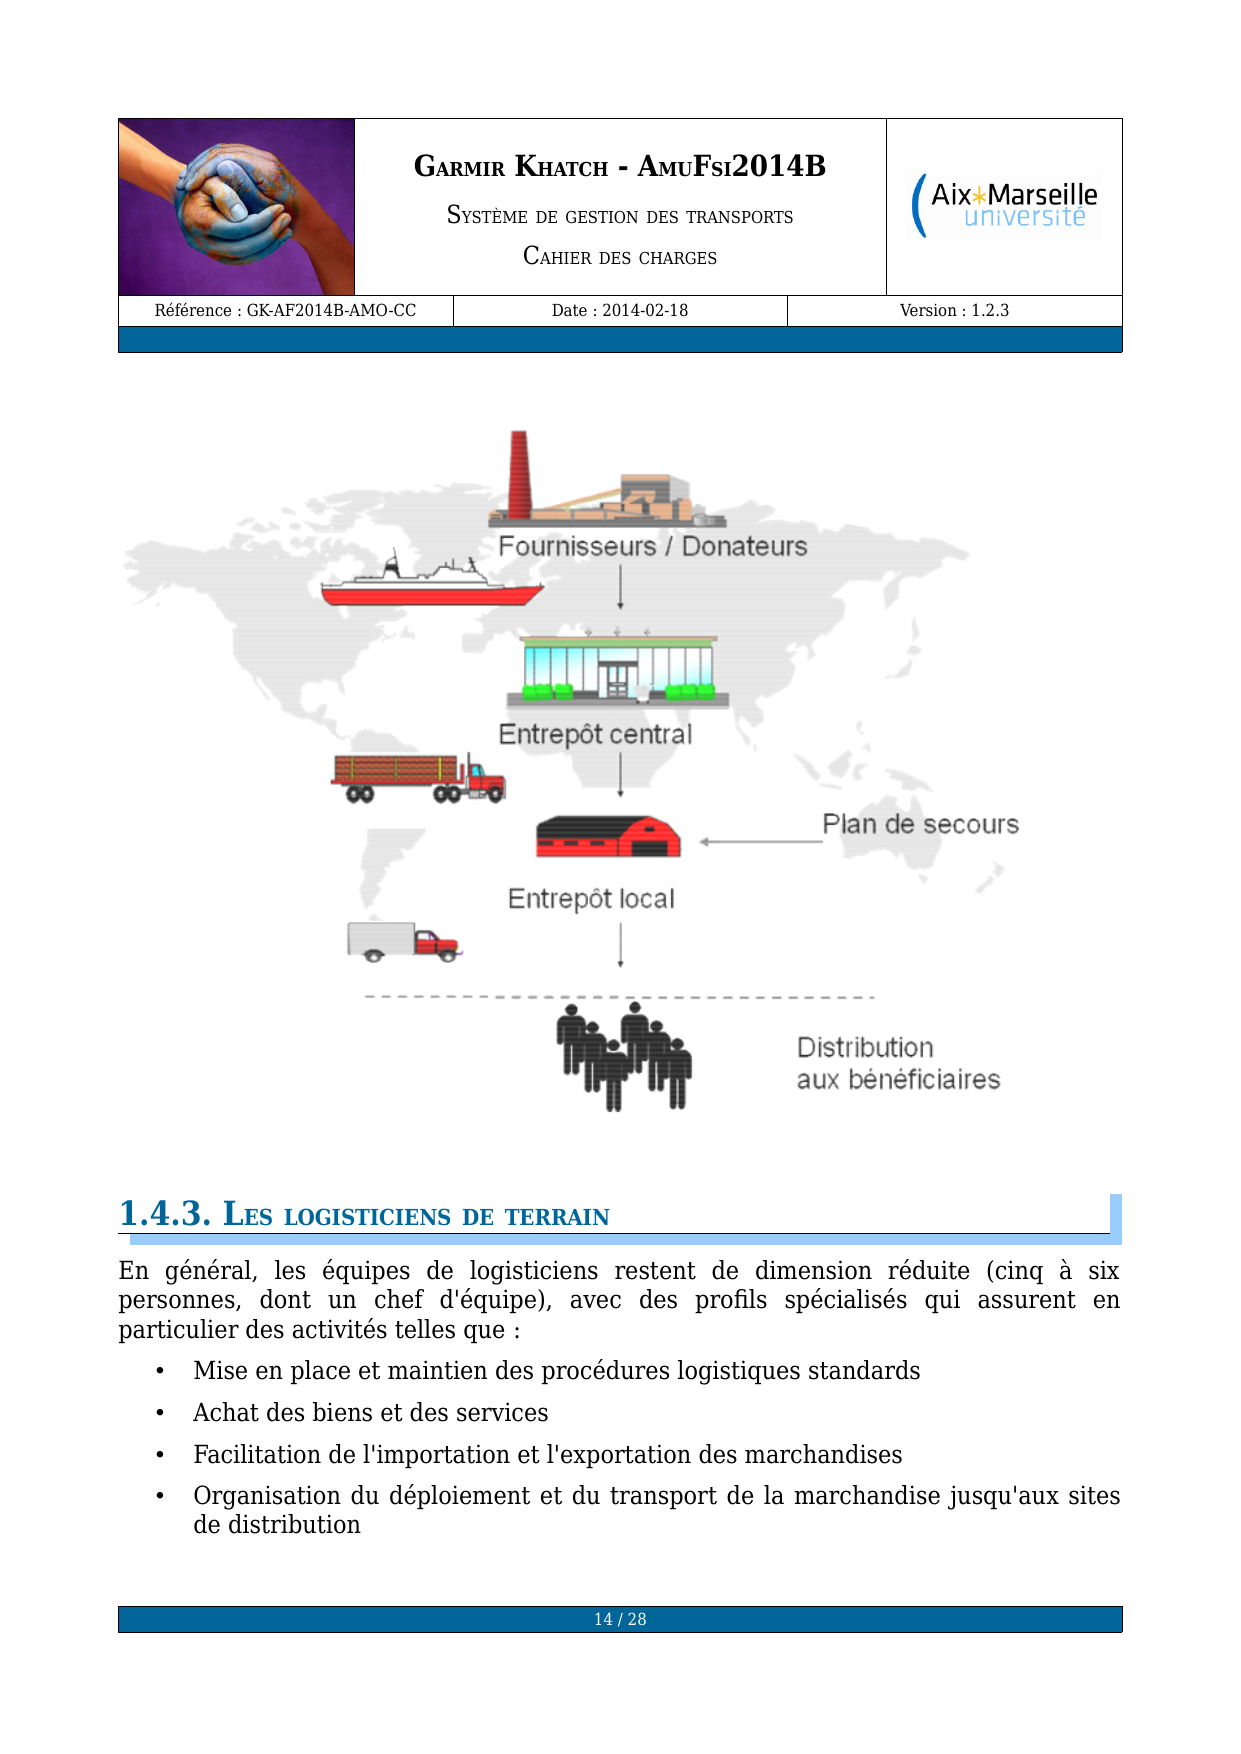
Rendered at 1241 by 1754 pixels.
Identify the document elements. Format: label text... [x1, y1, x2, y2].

list Organisation du déploiement et du transport de la marchandise jusqu'aux sites de distribution [156, 1481, 1122, 1540]
picture [119, 119, 354, 295]
subtitle Les logisticiens de terrain [118, 1194, 1110, 1233]
picture [118, 381, 1123, 1129]
list Mise en place et maintien des procédures logistiques standards [156, 1356, 1122, 1386]
list Achat des biens et des services [156, 1398, 1122, 1427]
list Facilitation de l'importation et l'exportation des marchandises [156, 1440, 1122, 1469]
picture [887, 126, 1122, 288]
text En général, les équipes de logisticiens restent de dimension réduite (cinq à six personnes, dont un chef d'équipe), avec des profils spécialisés qui assurent en particulier des activités telles que : [118, 1256, 1122, 1344]
